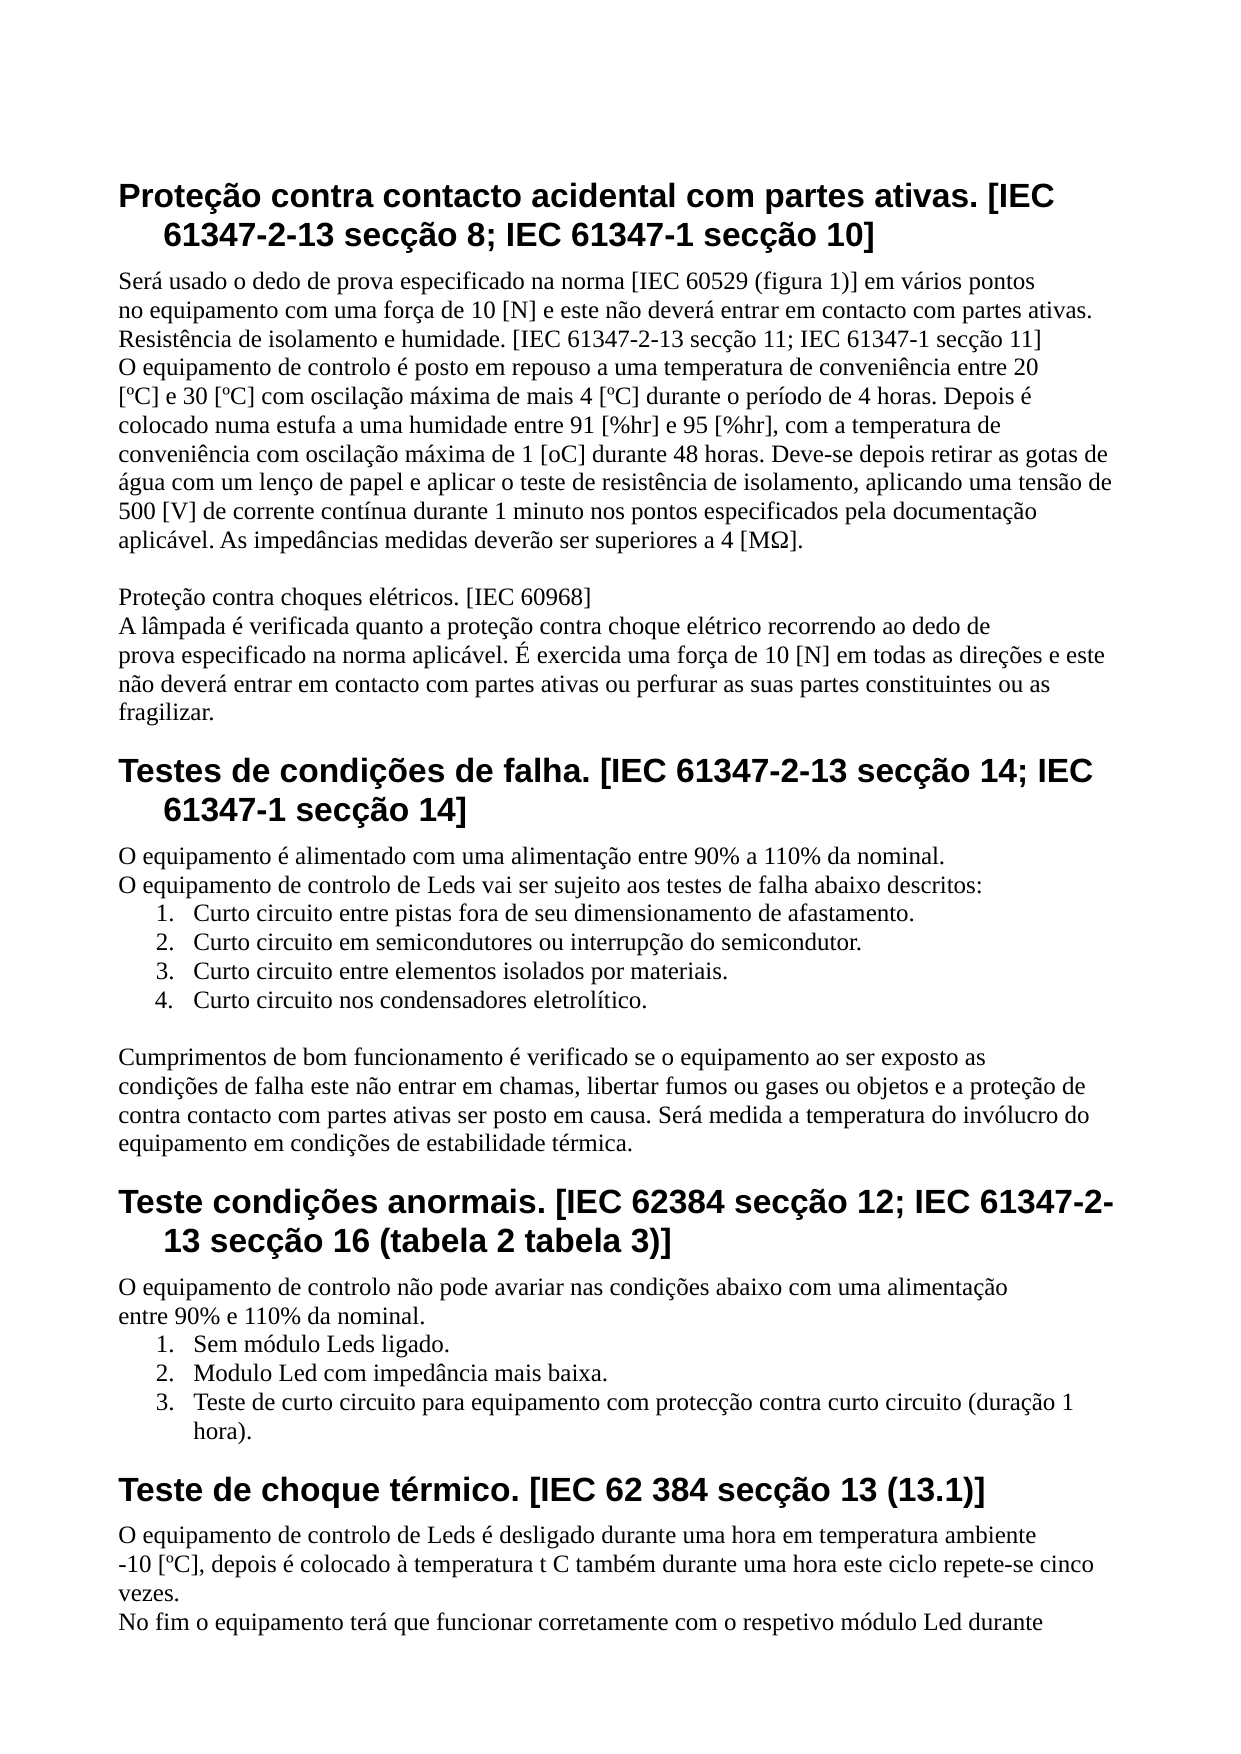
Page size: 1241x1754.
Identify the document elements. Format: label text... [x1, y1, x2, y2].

text Proteção contra choques elétricos. [IEC 60968] [118, 582, 1122, 611]
text água com um lenço de papel e aplicar o teste de resistência de isolamento, aplicando uma tensão de [118, 467, 1122, 496]
text O equipamento de controlo não pode avariar nas condições abaixo com uma alimentação [118, 1272, 1122, 1301]
text No fim o equipamento terá que funcionar corretamente com o respetivo módulo Led durante [118, 1607, 1122, 1636]
text O equipamento de controlo é posto em repouso a uma temperatura de conveniência entre 20 [118, 352, 1122, 381]
list Curto circuito nos condensadores eletrolítico. [154, 985, 1122, 1013]
text Resistência de isolamento e humidade. [IEC 61347-2-13 secção 11; IEC 61347-1 secção 11] [118, 324, 1122, 352]
subtitle Teste de choque térmico. [IEC 62 384 secção 13 (13.1)] [118, 1469, 1122, 1508]
list Teste de curto circuito para equipamento com protecção contra curto circuito (duração 1 hora). [156, 1387, 1122, 1444]
text não deverá entrar em contacto com partes ativas ou perfurar as suas partes constituintes ou as [118, 669, 1122, 697]
text -10 [ºC], depois é colocado à temperatura t C também durante uma hora este ciclo repete-se cinco [118, 1549, 1122, 1578]
subtitle Proteção contra contacto acidental com partes ativas. [IEC 61347-2-13 secção 8; IEC 61347-1 secção 10] [118, 176, 1122, 254]
text aplicável. As impedâncias medidas deverão ser superiores a 4 [MΩ]. [118, 525, 1122, 554]
text colocado numa estufa a uma humidade entre 91 [%hr] e 95 [%hr], com a temperatura de [118, 410, 1122, 439]
text no equipamento com uma força de 10 [N] e este não deverá entrar em contacto com partes ativas. [118, 295, 1122, 324]
text [ºC] e 30 [ºC] com oscilação máxima de mais 4 [ºC] durante o período de 4 horas. Depois é [118, 381, 1122, 410]
text O equipamento de controlo de Leds é desligado durante uma hora em temperatura ambiente [118, 1521, 1122, 1549]
text fragilizar. [118, 697, 1122, 726]
text entre 90% e 110% da nominal. [118, 1301, 1122, 1329]
list Modulo Led com impedância mais baixa. [156, 1358, 1122, 1387]
text Cumprimentos de bom funcionamento é verificado se o equipamento ao ser exposto as [118, 1042, 1122, 1071]
text O equipamento é alimentado com uma alimentação entre 90% a 110% da nominal. [118, 841, 1122, 870]
text equipamento em condições de estabilidade térmica. [118, 1128, 1122, 1157]
subtitle Teste condições anormais. [IEC 62384 secção 12; IEC 61347-2-13 secção 16 (tabela 2 tabela 3)] [118, 1182, 1122, 1259]
text vezes. [118, 1578, 1122, 1607]
text 500 [V] de corrente contínua durante 1 minuto nos pontos especificados pela documentação [118, 496, 1122, 525]
text prova especificado na norma aplicável. É exercida uma força de 10 [N] em todas as direções e este [118, 640, 1122, 669]
text O equipamento de controlo de Leds vai ser sujeito aos testes de falha abaixo descritos: [118, 870, 1122, 898]
text contra contacto com partes ativas ser posto em causa. Será medida a temperatura do invólucro do [118, 1100, 1122, 1128]
list Sem módulo Leds ligado. [156, 1329, 1122, 1358]
text A lâmpada é verificada quanto a proteção contra choque elétrico recorrendo ao dedo de [118, 611, 1122, 640]
list Curto circuito entre pistas fora de seu dimensionamento de afastamento. [156, 898, 1122, 927]
list Curto circuito entre elementos isolados por materiais. [156, 956, 1122, 985]
subtitle Testes de condições de falha. [IEC 61347-2-13 secção 14; IEC 61347-1 secção 14] [118, 751, 1122, 828]
list Curto circuito em semicondutores ou interrupção do semicondutor. [156, 927, 1122, 956]
text conveniência com oscilação máxima de 1 [oC] durante 48 horas. Deve-se depois retirar as gotas de [118, 439, 1122, 467]
text Será usado o dedo de prova especificado na norma [IEC 60529 (figura 1)] em vários pontos [118, 266, 1122, 295]
text condições de falha este não entrar em chamas, libertar fumos ou gases ou objetos e a proteção de [118, 1071, 1122, 1100]
